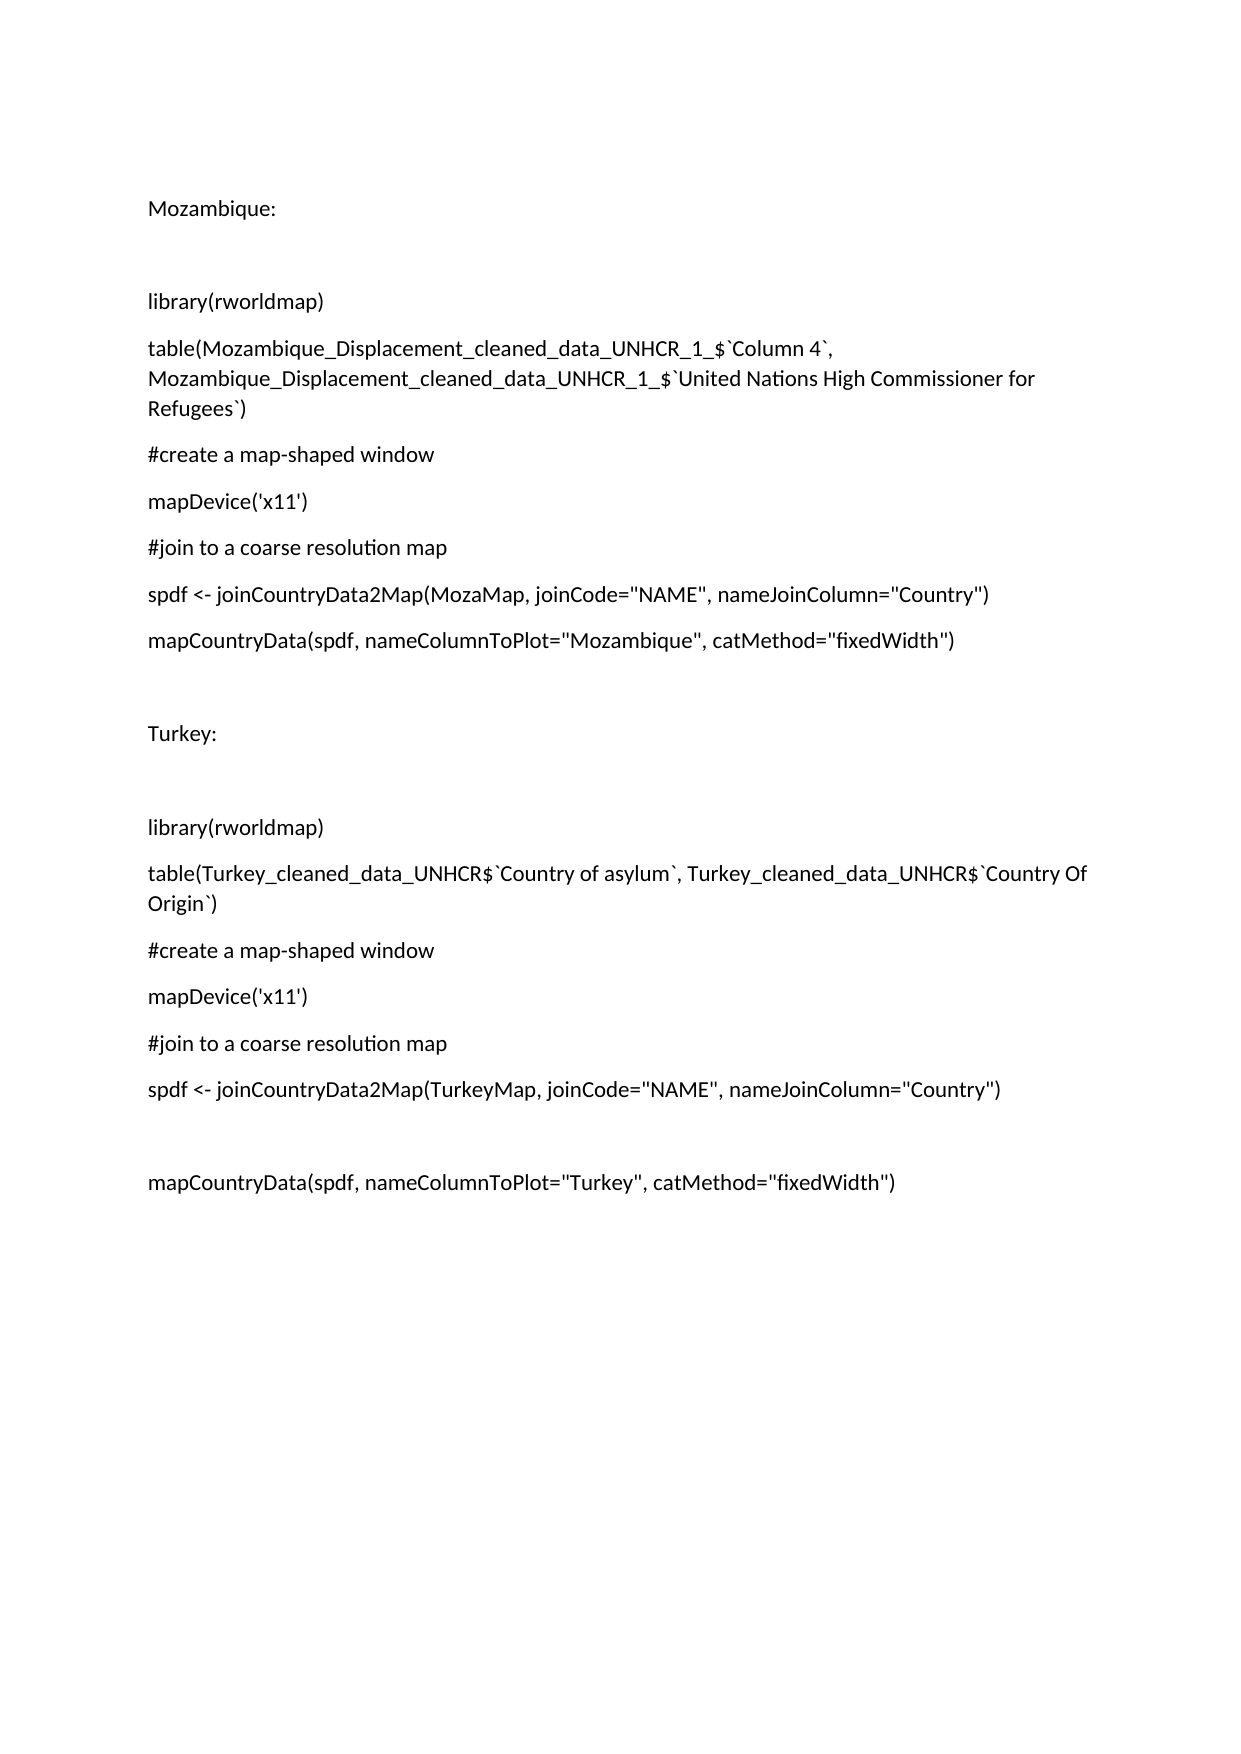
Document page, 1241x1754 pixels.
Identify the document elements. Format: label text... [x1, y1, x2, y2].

text spdf <- joinCountryData2Map(MozaMap, joinCode="NAME", nameJoinColumn="Country") [148, 580, 1093, 608]
text table(Mozambique_Displacement_cleaned_data_UNHCR_1_$`Column 4`, Mozambique_Displacement_cleaned_data_UNHCR_1_$`United Nations High Commissioner for Refugees`) [148, 334, 1093, 422]
text Turkey: [148, 719, 1093, 748]
text Mozambique: [148, 194, 1093, 222]
text mapDevice('x11') [148, 982, 1093, 1010]
text #create a map-shaped window [148, 936, 1093, 964]
text mapCountryData(spdf, nameColumnToPlot="Turkey", catMethod="fixedWidth") [148, 1168, 1093, 1197]
text #create a map-shaped window [148, 440, 1093, 468]
text library(rworldmap) [148, 287, 1093, 315]
text #join to a coarse resolution map [148, 533, 1093, 561]
text mapCountryData(spdf, nameColumnToPlot="Mozambique", catMethod="fixedWidth") [148, 626, 1093, 654]
text mapDevice('x11') [148, 487, 1093, 515]
text library(rworldmap) [148, 813, 1093, 841]
text spdf <- joinCountryData2Map(TurkeyMap, joinCode="NAME", nameJoinColumn="Country") [148, 1075, 1093, 1103]
text table(Turkey_cleaned_data_UNHCR$`Country of asylum`, Turkey_cleaned_data_UNHCR$`Country Of Origin`) [148, 859, 1093, 917]
text #join to a coarse resolution map [148, 1029, 1093, 1057]
